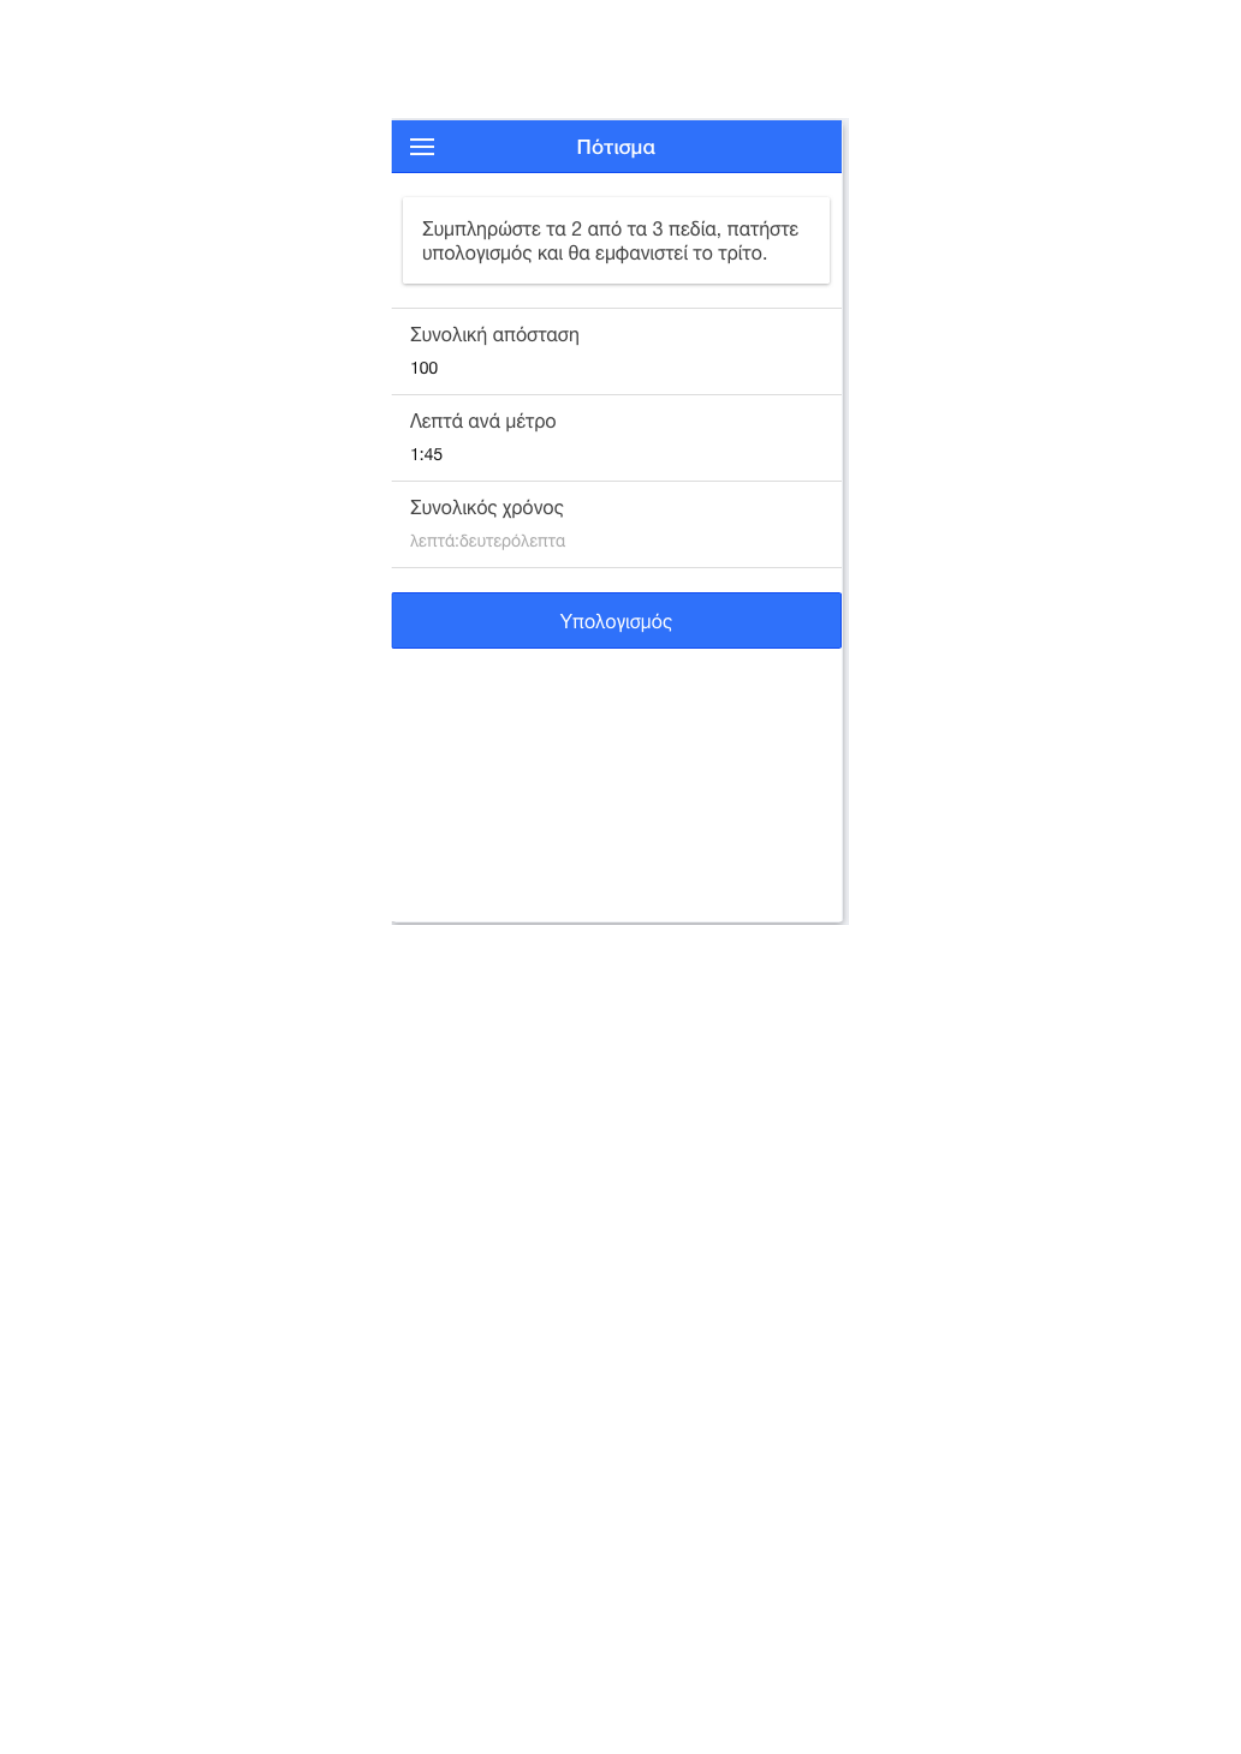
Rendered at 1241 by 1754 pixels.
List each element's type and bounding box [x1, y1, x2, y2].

picture [391, 118, 849, 925]
